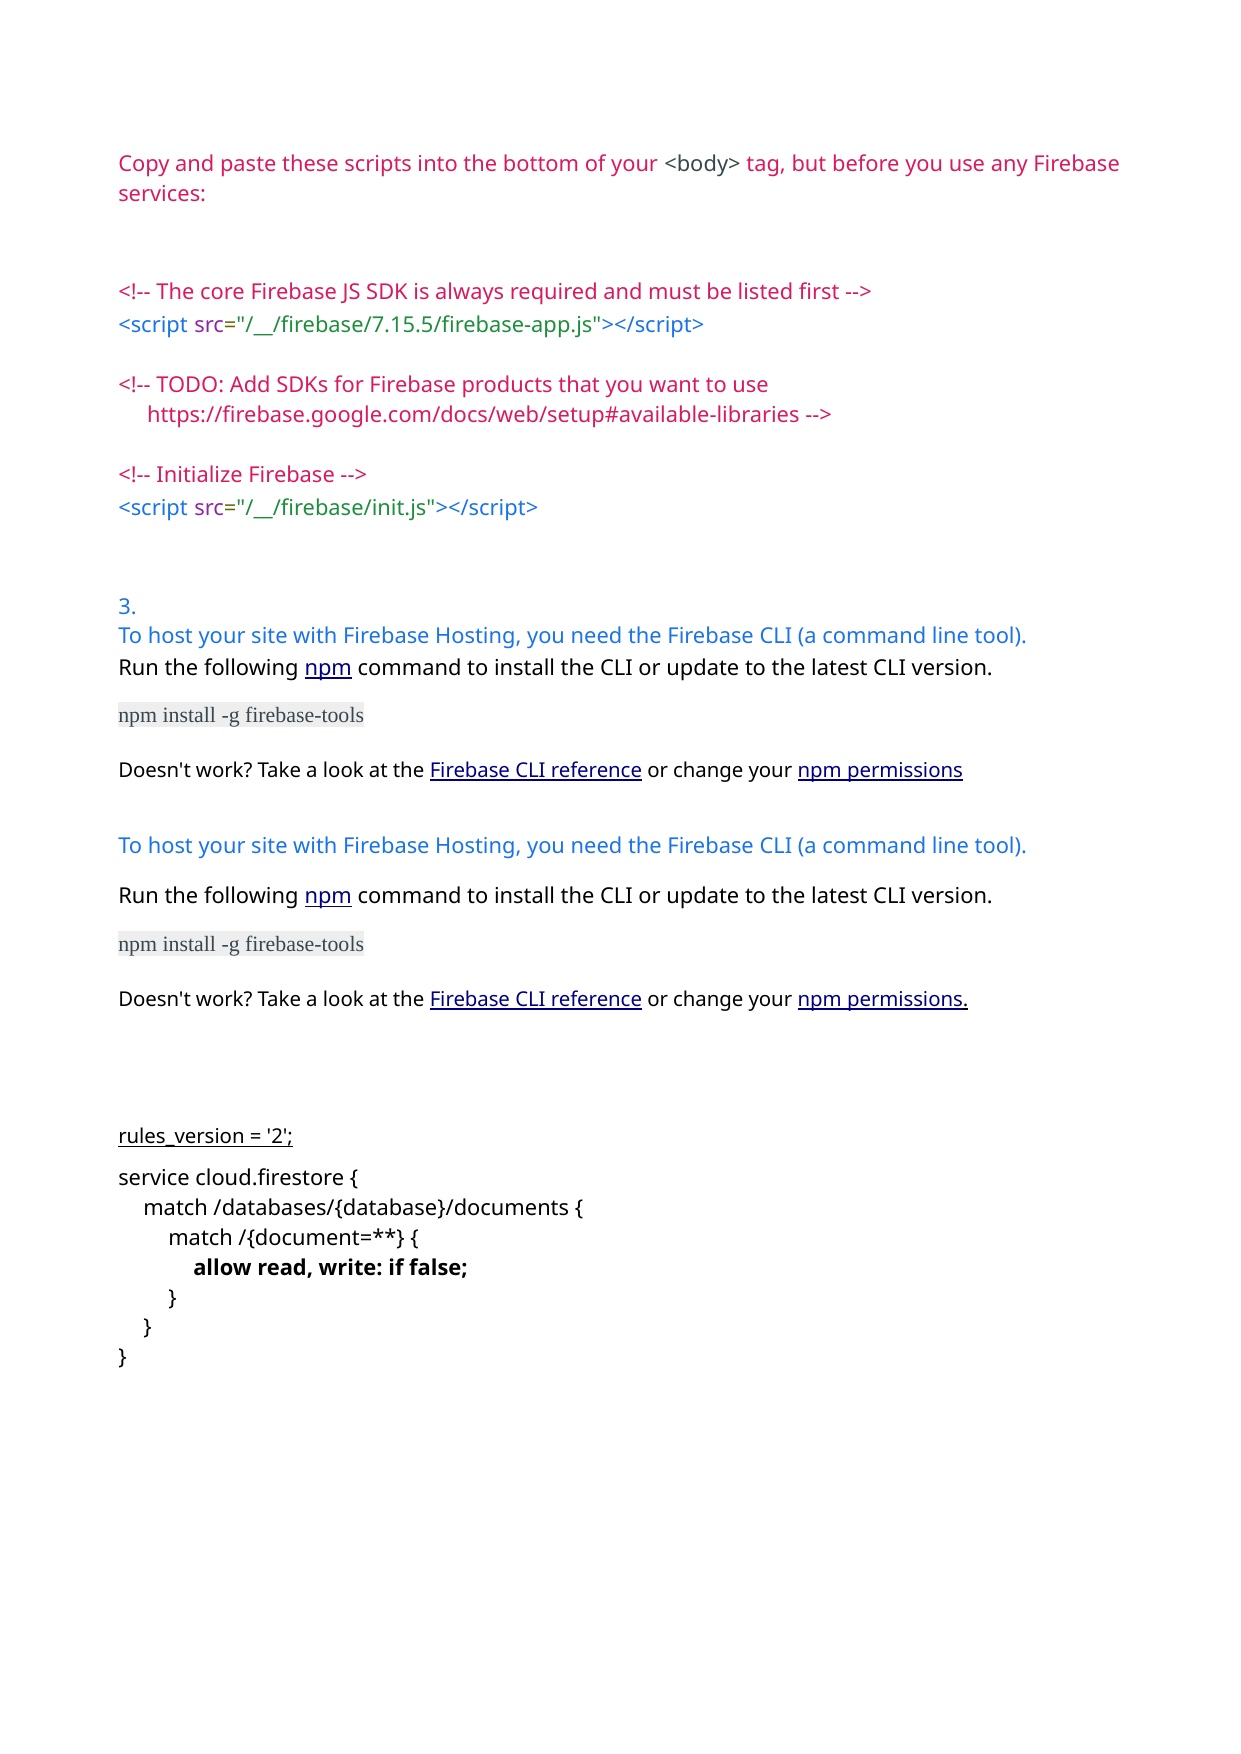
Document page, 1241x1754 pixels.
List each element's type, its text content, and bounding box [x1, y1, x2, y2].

text Run the following npm command to install the CLI or update to the latest CLI version. [118, 650, 1122, 681]
text match /{document=**} { [118, 1222, 1122, 1252]
text npm install -g firebase-tools [118, 696, 1122, 727]
text Doesn't work? Take a look at the Firebase CLI reference or change your npm permissions. [118, 981, 1122, 1012]
text Run the following npm command to install the CLI or update to the latest CLI version. [118, 879, 1122, 910]
text 3. To host your site with Firebase Hosting, you need the Firebase CLI (a command line tool). [118, 591, 1122, 650]
text Copy and paste these scripts into the bottom of your <body> tag, but before you use any Firebase services: [118, 118, 1122, 207]
text } [118, 1341, 1122, 1371]
text Doesn't work? Take a look at the Firebase CLI reference or change your npm permissions [118, 752, 1122, 783]
text To host your site with Firebase Hosting, you need the Firebase CLI (a command line tool). [118, 796, 1122, 860]
text service cloud.firestore { [118, 1162, 1122, 1192]
text match /databases/{database}/documents { [118, 1192, 1122, 1222]
text allow read, write: if false; [118, 1252, 1122, 1281]
text } [118, 1311, 1122, 1341]
text npm install -g firebase-tools [118, 925, 1122, 956]
text <!-- The core Firebase JS SDK is always required and must be listed first --> <script src="/__/firebase/7.15.5/firebase-app.js"></script> <!-- TODO: Add SDKs for Firebase products that you want to use https://firebase.google.com/docs/web/setup#available-libraries --> <!-- Initialize Firebase --> <script src="/__/firebase/init.js"></script> [118, 276, 1122, 522]
text rules_version = '2'; [118, 1118, 1122, 1150]
text } [118, 1281, 1122, 1311]
